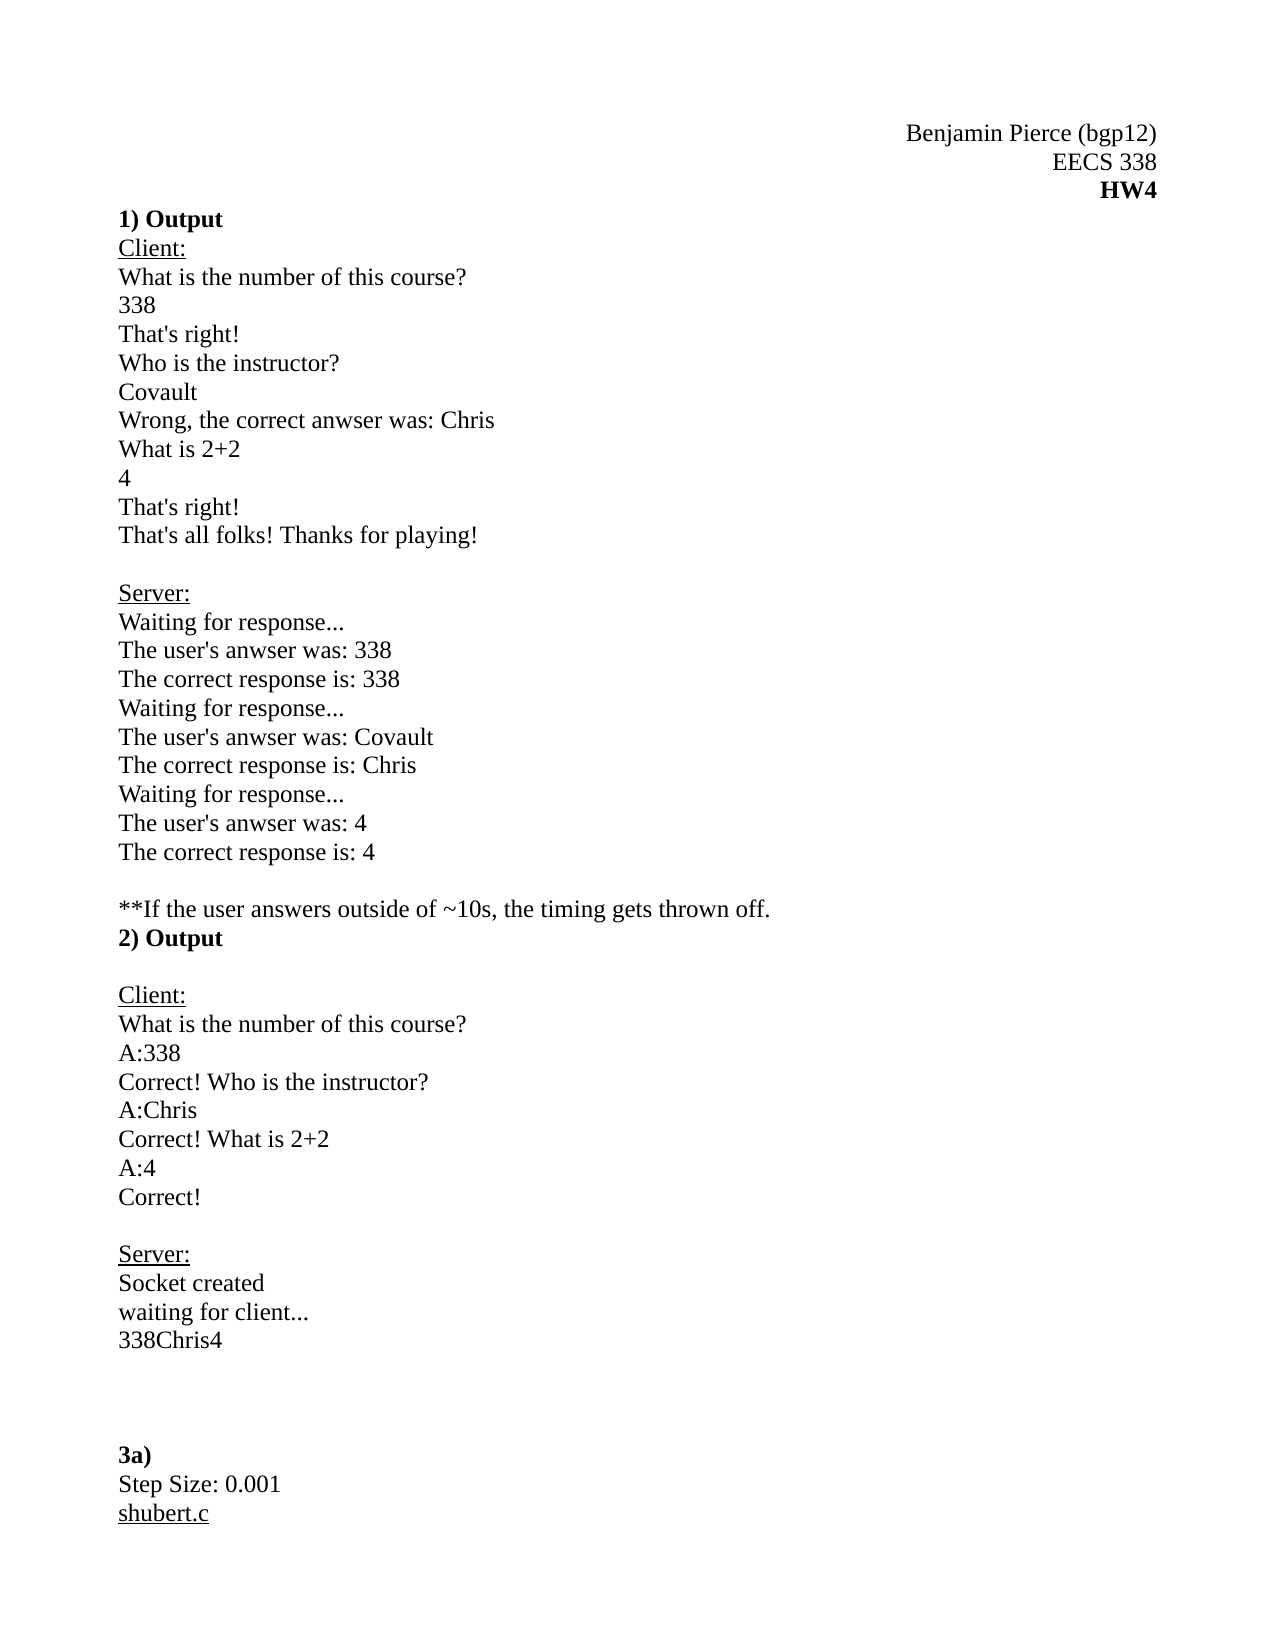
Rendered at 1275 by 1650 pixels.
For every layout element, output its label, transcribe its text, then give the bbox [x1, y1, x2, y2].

text 2) Output [118, 923, 1157, 952]
text Covault [118, 377, 1157, 406]
text shubert.c [118, 1498, 1157, 1527]
text Server: [118, 1239, 1157, 1268]
text The user's anwser was: Covault [118, 722, 1157, 751]
text EECS 338 [118, 147, 1157, 176]
text Benjamin Pierce (bgp12) [118, 118, 1157, 147]
text A:4 [118, 1153, 1157, 1182]
text That's all folks! Thanks for playing! [118, 521, 1157, 549]
text Correct! Who is the instructor? [118, 1067, 1157, 1096]
text That's right! [118, 492, 1157, 521]
text Correct! What is 2+2 [118, 1124, 1157, 1153]
text Client: [118, 981, 1157, 1009]
text Waiting for response... [118, 607, 1157, 636]
text Server: [118, 578, 1157, 607]
text A:338 [118, 1038, 1157, 1067]
text What is the number of this course? [118, 262, 1157, 291]
text The correct response is: Chris [118, 751, 1157, 779]
text The user's anwser was: 338 [118, 636, 1157, 664]
text 1) Output [118, 204, 1157, 233]
text 4 [118, 463, 1157, 492]
text Correct! [118, 1182, 1157, 1211]
text Who is the instructor? [118, 348, 1157, 377]
text Step Size: 0.001 [118, 1469, 1157, 1498]
text Waiting for response... [118, 779, 1157, 808]
text The correct response is: 4 [118, 837, 1157, 866]
text The correct response is: 338 [118, 664, 1157, 693]
text Client: [118, 233, 1157, 262]
text A:Chris [118, 1096, 1157, 1124]
text Waiting for response... [118, 693, 1157, 722]
text The user's anwser was: 4 [118, 808, 1157, 837]
text 338Chris4 [118, 1326, 1157, 1354]
text Socket created [118, 1268, 1157, 1297]
text waiting for client... [118, 1297, 1157, 1326]
text 338 [118, 291, 1157, 319]
text What is 2+2 [118, 434, 1157, 463]
text 3a) [118, 1441, 1157, 1469]
text HW4 [118, 176, 1157, 204]
text That's right! [118, 319, 1157, 348]
text Wrong, the correct anwser was: Chris [118, 406, 1157, 434]
text What is the number of this course? [118, 1009, 1157, 1038]
text **If the user answers outside of ~10s, the timing gets thrown off. [118, 894, 1157, 923]
